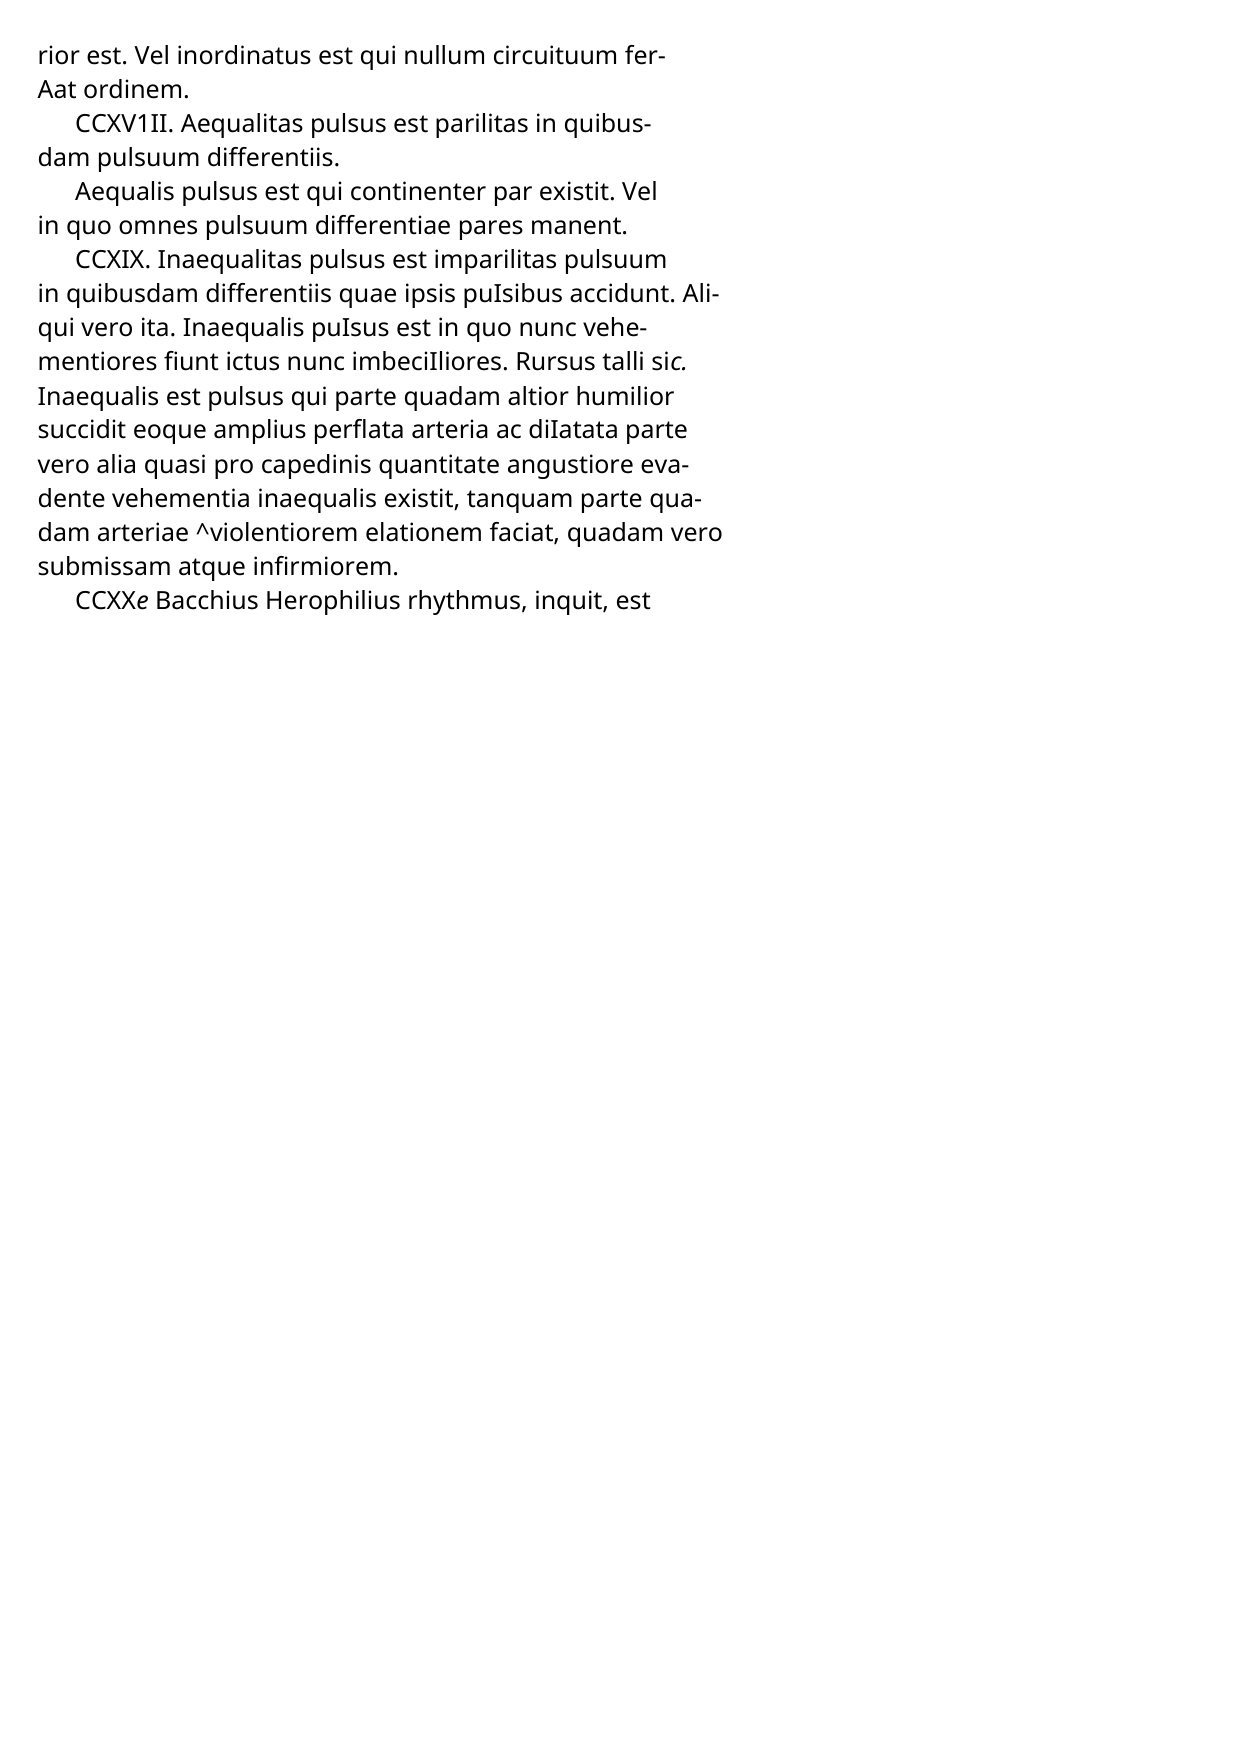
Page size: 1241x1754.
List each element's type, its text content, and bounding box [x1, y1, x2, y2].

text CCXXe Bacchius Herophilius rhythmus, inquit, est [37, 582, 1203, 617]
text Aequalis pulsus est qui continenter par existit. Vel in quo omnes pulsuum differentiae pares manent. [37, 174, 1203, 242]
text CCXV1II. Aequalitas pulsus est parilitas in quibus- dam pulsuum differentiis. [37, 106, 1203, 174]
text rior est. Vel inordinatus est qui nullum circuituum fer- Aat ordinem. [37, 37, 1203, 106]
text CCXIX. Inaequalitas pulsus est imparilitas pulsuum in quibusdam differentiis quae ipsis puIsibus accidunt. Ali- qui vero ita. Inaequalis puIsus est in quo nunc vehe- mentiores fiunt ictus nunc imbeciIliores. Rursus talli sic. Inaequalis est pulsus qui parte quadam altior humilior succidit eoque amplius perflata arteria ac diIatata parte vero alia quasi pro capedinis quantitate angustiore eva- dente vehementia inaequalis existit, tanquam parte qua- dam arteriae ^violentiorem elationem faciat, quadam vero submissam atque infirmiorem. [37, 242, 1203, 582]
